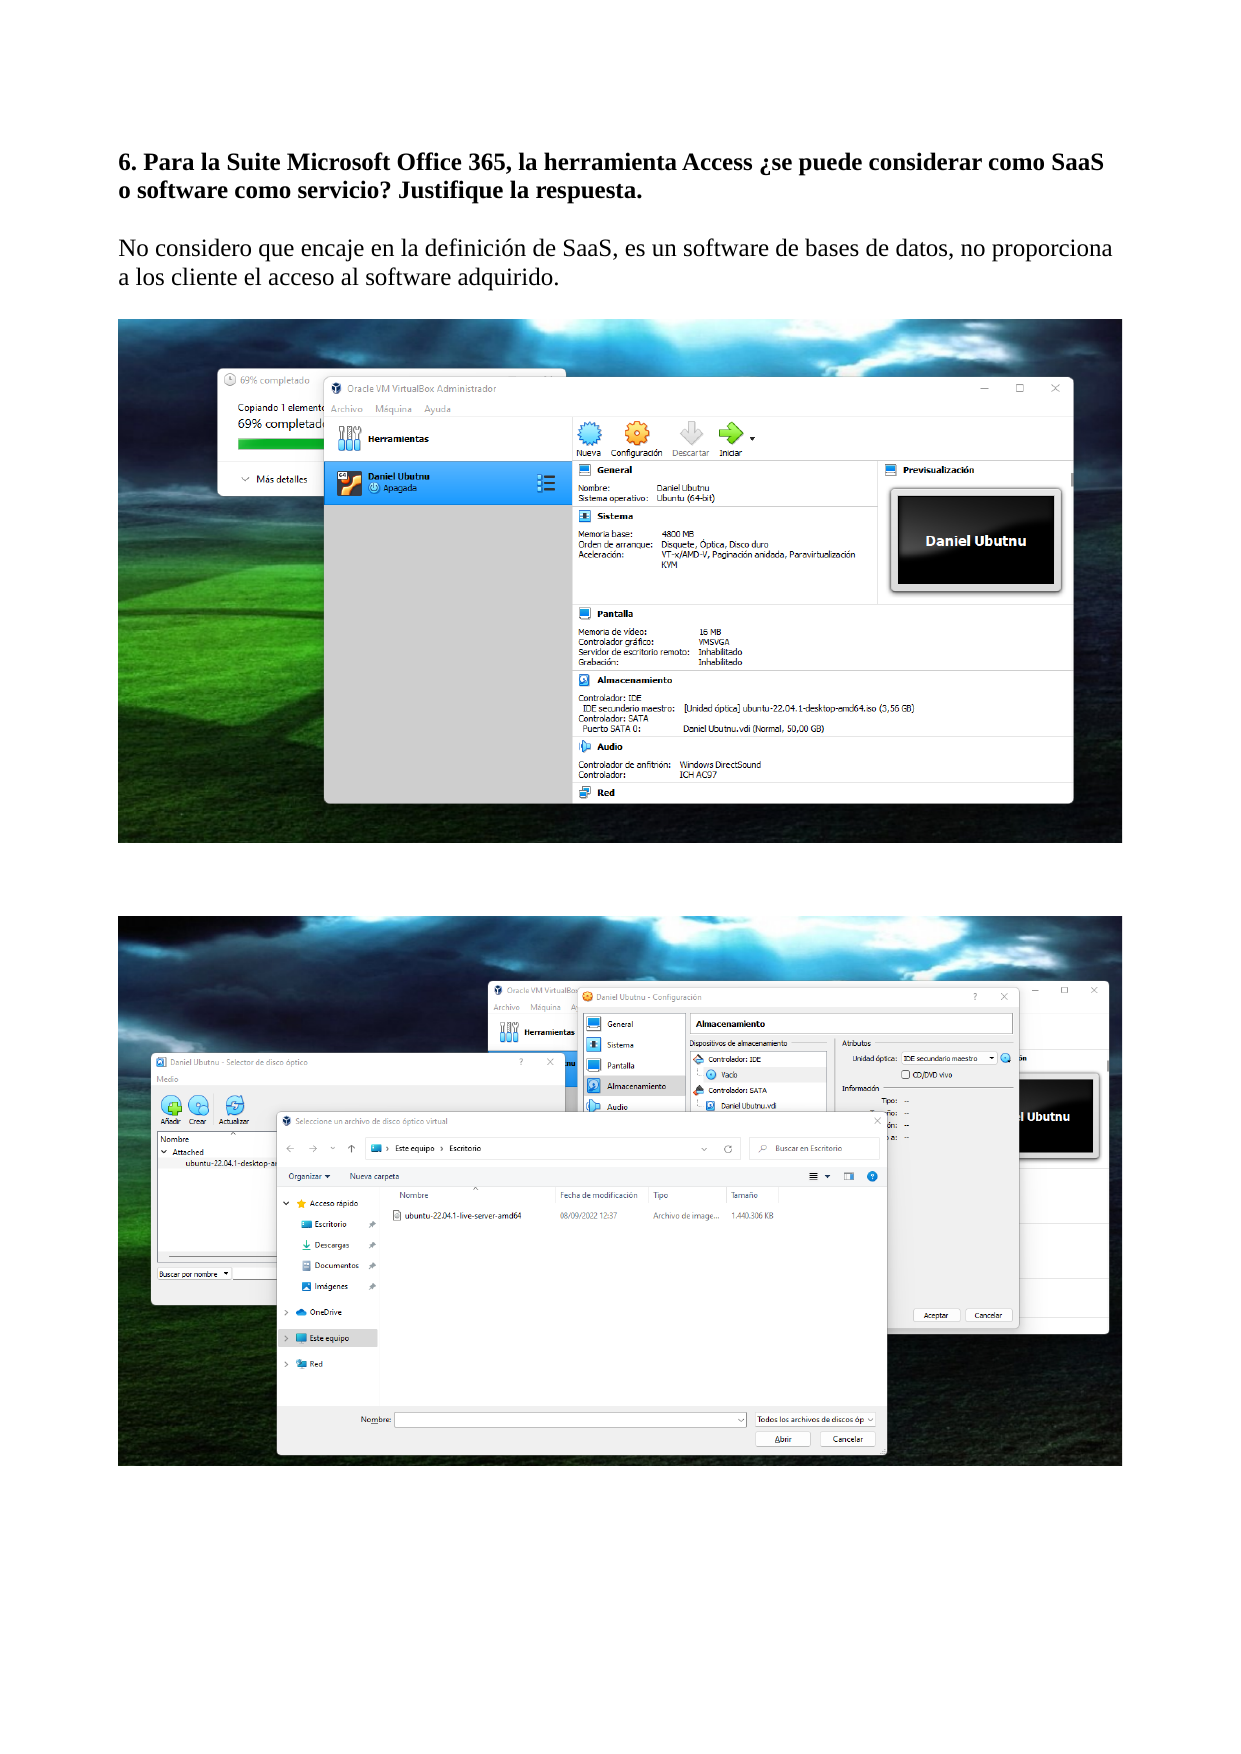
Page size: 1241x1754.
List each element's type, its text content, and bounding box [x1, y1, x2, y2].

picture [118, 319, 1123, 843]
picture [118, 916, 1123, 1466]
text 6. Para la Suite Microsoft Office 365, la herramienta Access ¿se puede considerar como SaaS o software como servicio? Justifique la respuesta. [118, 147, 1122, 204]
text No considero que encaje en la definición de SaaS, es un software de bases de datos, no proporciona a los cliente el acceso al software adquirido. [118, 233, 1122, 291]
